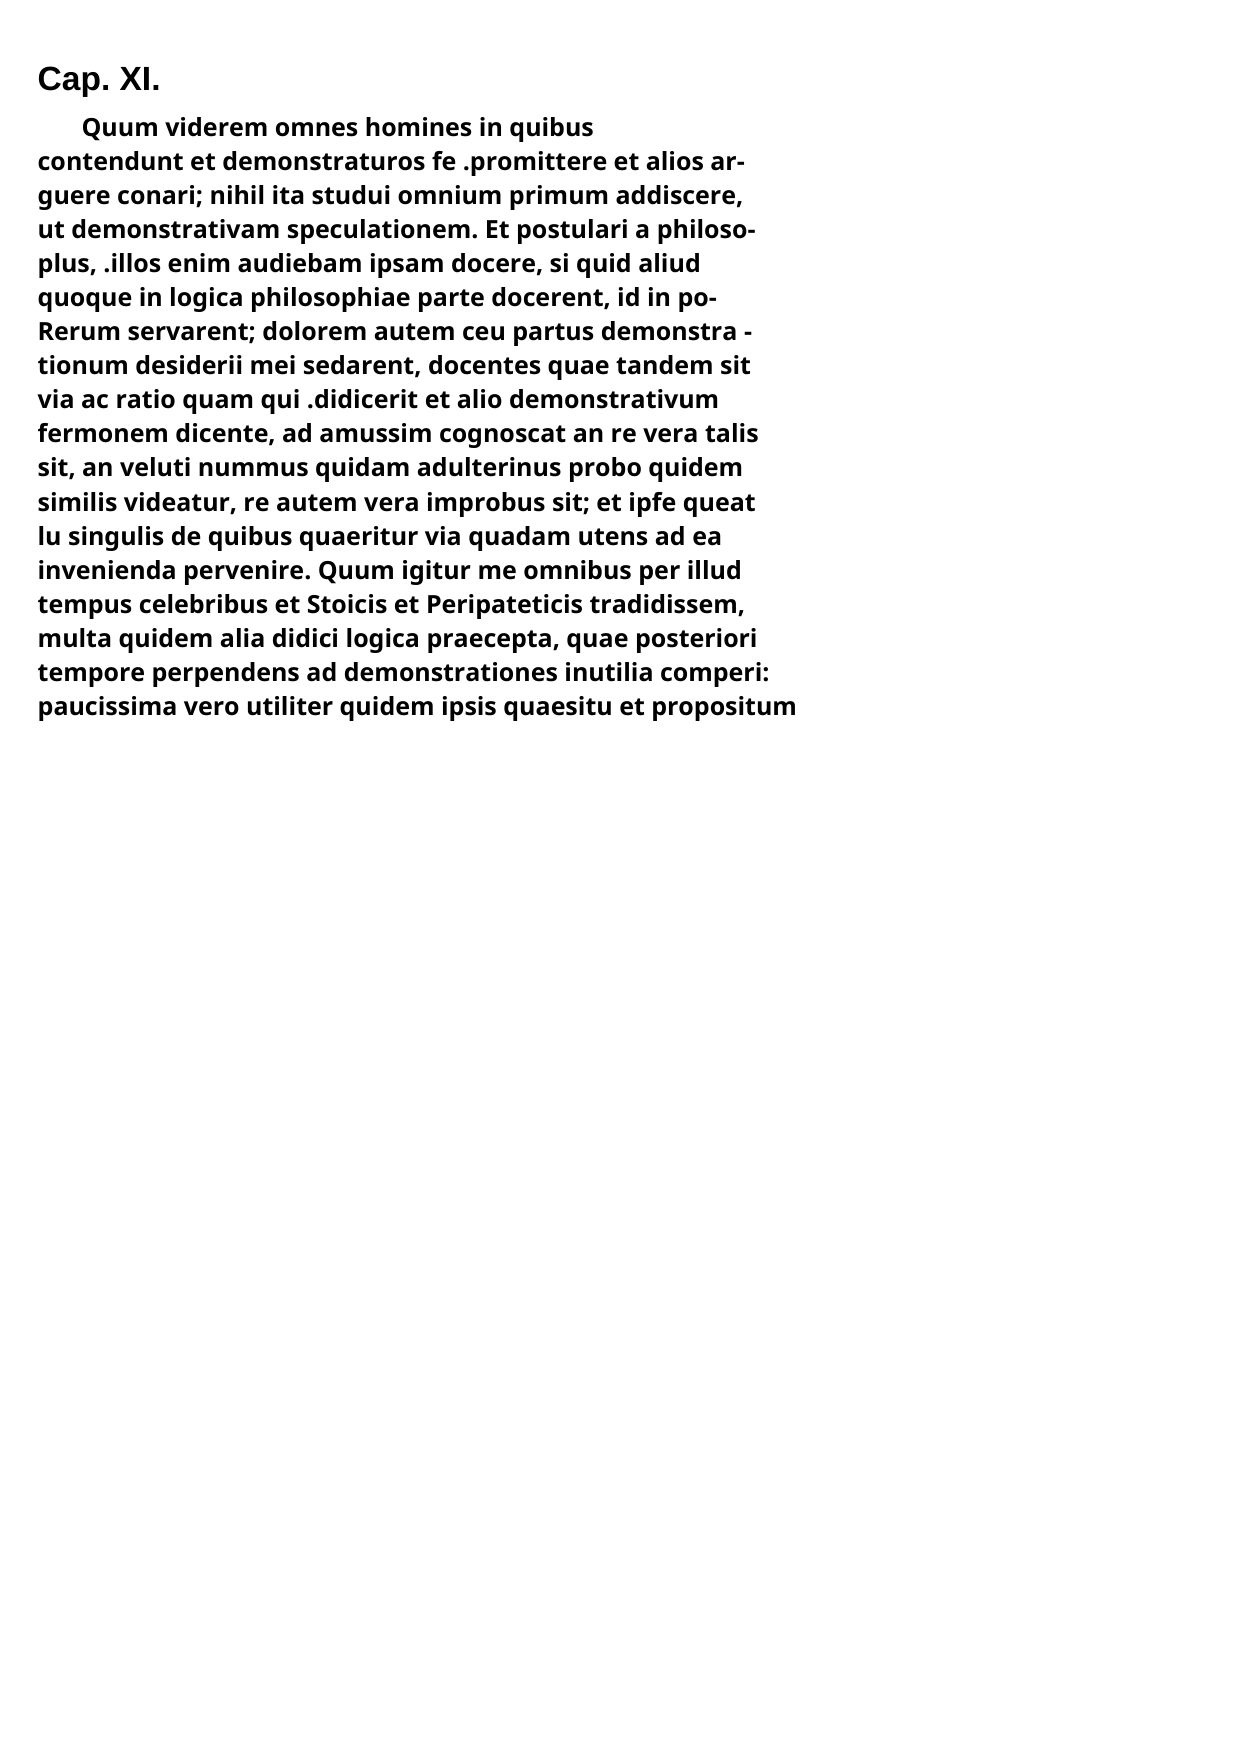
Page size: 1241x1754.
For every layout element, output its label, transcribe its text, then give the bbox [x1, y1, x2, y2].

text Quum viderem omnes homines in quibus contendunt et demonstraturos fe .promittere et alios ar- guere conari; nihil ita studui omnium primum addiscere, ut demonstrativam speculationem. Et postulari a philoso- plus, .illos enim audiebam ipsam docere, si quid aliud quoque in logica philosophiae parte docerent, id in po- Rerum servarent; dolorem autem ceu partus demonstra - tionum desiderii mei sedarent, docentes quae tandem sit via ac ratio quam qui .didicerit et alio demonstrativum fermonem dicente, ad amussim cognoscat an re vera talis sit, an veluti nummus quidam adulterinus probo quidem similis videatur, re autem vera improbus sit; et ipfe queat lu singulis de quibus quaeritur via quadam utens ad ea invenienda pervenire. Quum igitur me omnibus per illud tempus celebribus et Stoicis et Peripateticis tradidissem, multa quidem alia didici logica praecepta, quae posteriori tempore perpendens ad demonstrationes inutilia comperi: paucissima vero utiliter quidem ipsis quaesitu et propositum [37, 109, 1203, 723]
subtitle Cap. XI. [37, 58, 1203, 97]
